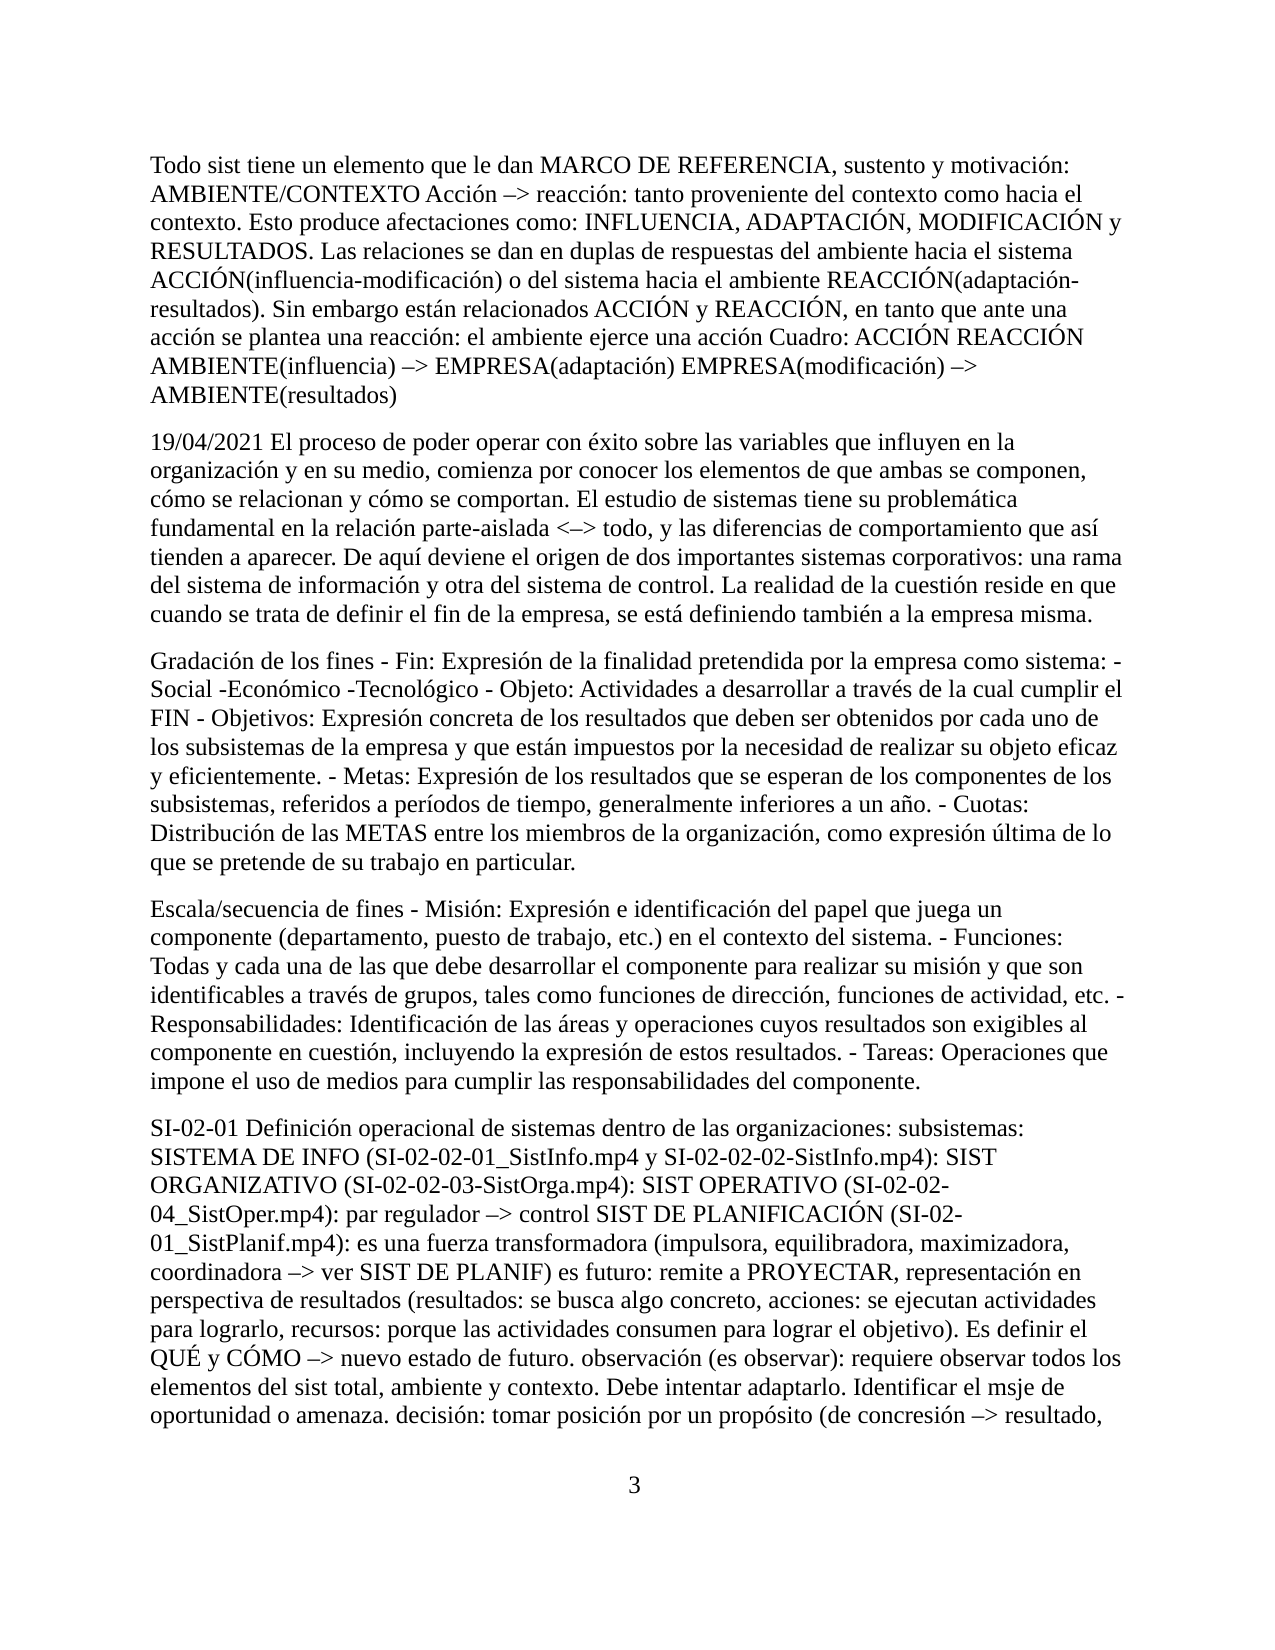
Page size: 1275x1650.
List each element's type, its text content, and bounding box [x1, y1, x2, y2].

text 19/04/2021 El proceso de poder operar con éxito sobre las variables que influyen en la organización y en su medio, comienza por conocer los elementos de que ambas se componen, cómo se relacionan y cómo se comportan. El estudio de sistemas tiene su problemática fundamental en la relación parte-aislada <–> todo, y las diferencias de comportamiento que así tienden a aparecer. De aquí deviene el origen de dos importantes sistemas corporativos: una rama del sistema de información y otra del sistema de control. La realidad de la cuestión reside en que cuando se trata de definir el fin de la empresa, se está definiendo también a la empresa misma. [150, 427, 1125, 628]
text Todo sist tiene un elemento que le dan MARCO DE REFERENCIA, sustento y motivación: AMBIENTE/CONTEXTO Acción –> reacción: tanto proveniente del contexto como hacia el contexto. Esto produce afectaciones como: INFLUENCIA, ADAPTACIÓN, MODIFICACIÓN y RESULTADOS. Las relaciones se dan en duplas de respuestas del ambiente hacia el sistema ACCIÓN(influencia-modificación) o del sistema hacia el ambiente REACCIÓN(adaptación-resultados). Sin embargo están relacionados ACCIÓN y REACCIÓN, en tanto que ante una acción se plantea una reacción: el ambiente ejerce una acción Cuadro: ACCIÓN REACCIÓN AMBIENTE(influencia) –> EMPRESA(adaptación) EMPRESA(modificación) –> AMBIENTE(resultados) [150, 150, 1125, 409]
text Escala/secuencia de fines - Misión: Expresión e identificación del papel que juega un componente (departamento, puesto de trabajo, etc.) en el contexto del sistema. - Funciones: Todas y cada una de las que debe desarrollar el componente para realizar su misión y que son identificables a través de grupos, tales como funciones de dirección, funciones de actividad, etc. - Responsabilidades: Identificación de las áreas y operaciones cuyos resultados son exigibles al componente en cuestión, incluyendo la expresión de estos resultados. - Tareas: Operaciones que impone el uso de medios para cumplir las responsabilidades del componente. [150, 894, 1125, 1095]
text SI-02-01 Definición operacional de sistemas dentro de las organizaciones: subsistemas: SISTEMA DE INFO (SI-02-02-01_SistInfo.mp4 y SI-02-02-02-SistInfo.mp4): SIST ORGANIZATIVO (SI-02-02-03-SistOrga.mp4): SIST OPERATIVO (SI-02-02-04_SistOper.mp4): par regulador –> control SIST DE PLANIFICACIÓN (SI-02-01_SistPlanif.mp4): es una fuerza transformadora (impulsora, equilibradora, maximizadora, coordinadora –> ver SIST DE PLANIF) es futuro: remite a PROYECTAR, representación en perspectiva de resultados (resultados: se busca algo concreto, acciones: se ejecutan actividades para lograrlo, recursos: porque las actividades consumen para lograr el objetivo). Es definir el QUÉ y CÓMO –> nuevo estado de futuro. observación (es observar): requiere observar todos los elementos del sist total, ambiente y contexto. Debe intentar adaptarlo. Identificar el msje de oportunidad o amenaza. decisión: tomar posición por un propósito (de concresión –> resultado, [150, 1113, 1125, 1429]
text Gradación de los fines - Fin: Expresión de la finalidad pretendida por la empresa como sistema: -Social -Económico -Tecnológico - Objeto: Actividades a desarrollar a través de la cual cumplir el FIN - Objetivos: Expresión concreta de los resultados que deben ser obtenidos por cada uno de los subsistemas de la empresa y que están impuestos por la necesidad de realizar su objeto eficaz y eficientemente. - Metas: Expresión de los resultados que se esperan de los componentes de los subsistemas, referidos a períodos de tiempo, generalmente inferiores a un año. - Cuotas: Distribución de las METAS entre los miembros de la organización, como expresión última de lo que se pretende de su trabajo en particular. [150, 646, 1125, 876]
